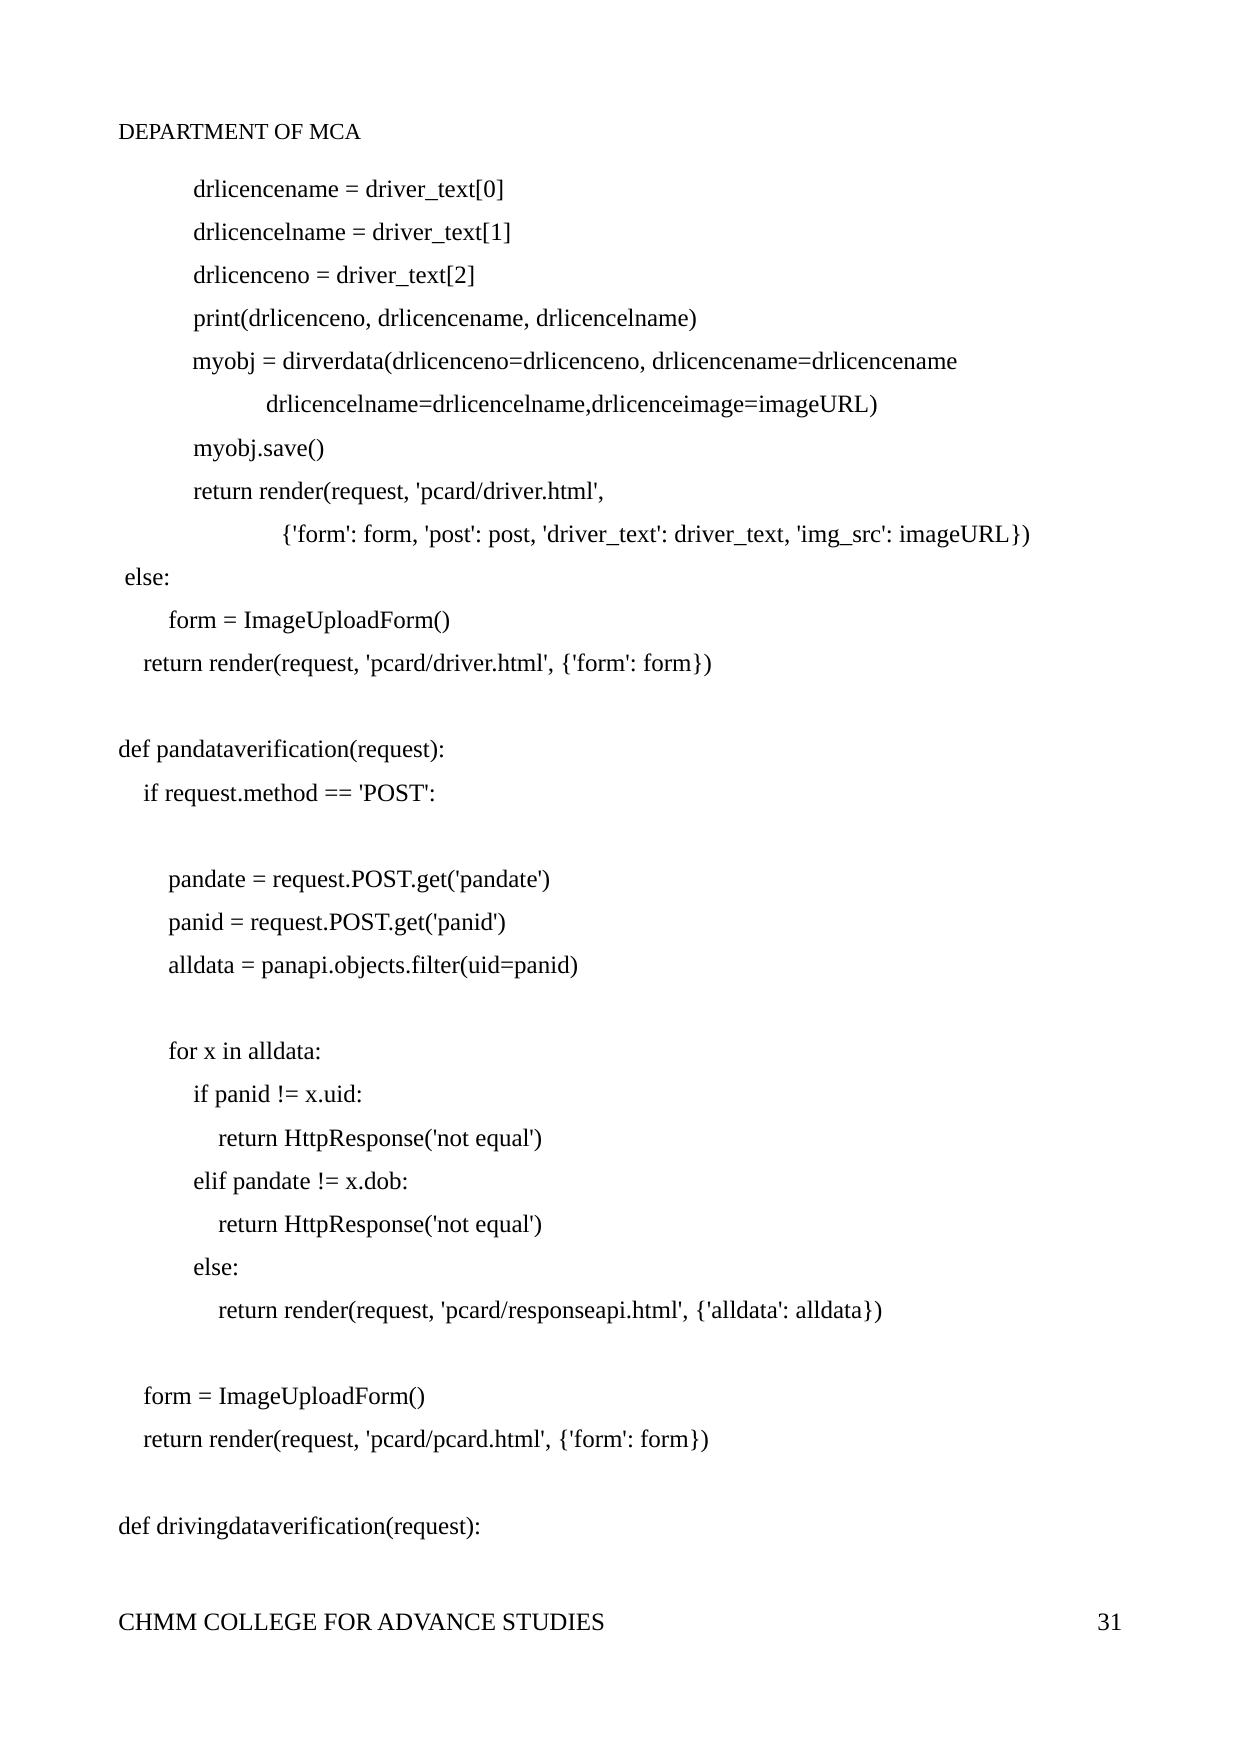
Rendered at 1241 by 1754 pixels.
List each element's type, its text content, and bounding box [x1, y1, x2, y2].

text myobj = dirverdata(drlicenceno=drlicenceno, drlicencename=drlicencename drlicencelname=drlicencelname,drlicenceimage=imageURL) [118, 346, 1122, 418]
text else: [118, 562, 1122, 591]
text if panid != x.uid: [118, 1079, 1122, 1108]
text panid = request.POST.get('panid') [118, 907, 1122, 936]
text return render(request, 'pcard/driver.html', [118, 476, 1122, 504]
text {'form': form, 'post': post, 'driver_text': driver_text, 'img_src': imageURL}) [118, 519, 1122, 548]
text return render(request, 'pcard/driver.html', {'form': form}) [118, 648, 1122, 677]
text return render(request, 'pcard/responseapi.html', {'alldata': alldata}) [118, 1295, 1122, 1324]
text form = ImageUploadForm() [118, 605, 1122, 634]
text def drivingdataverification(request): [118, 1511, 1122, 1539]
text def pandataverification(request): [118, 734, 1122, 763]
text pandate = request.POST.get('pandate') [118, 864, 1122, 893]
text drlicencename = driver_text[0] [118, 174, 1122, 203]
text if request.method == 'POST': [118, 778, 1122, 806]
text else: [118, 1252, 1122, 1281]
text return HttpResponse('not equal') [118, 1123, 1122, 1151]
text alldata = panapi.objects.filter(uid=panid) [118, 950, 1122, 979]
text return HttpResponse('not equal') [118, 1209, 1122, 1238]
text drlicencelname = driver_text[1] [118, 217, 1122, 246]
text myobj.save() [118, 433, 1122, 461]
text drlicenceno = driver_text[2] [118, 260, 1122, 289]
text elif pandate != x.dob: [118, 1166, 1122, 1194]
text return render(request, 'pcard/pcard.html', {'form': form}) [118, 1424, 1122, 1453]
text print(drlicenceno, drlicencename, drlicencelname) [118, 303, 1122, 332]
text form = ImageUploadForm() [118, 1381, 1122, 1410]
text for x in alldata: [118, 1036, 1122, 1065]
